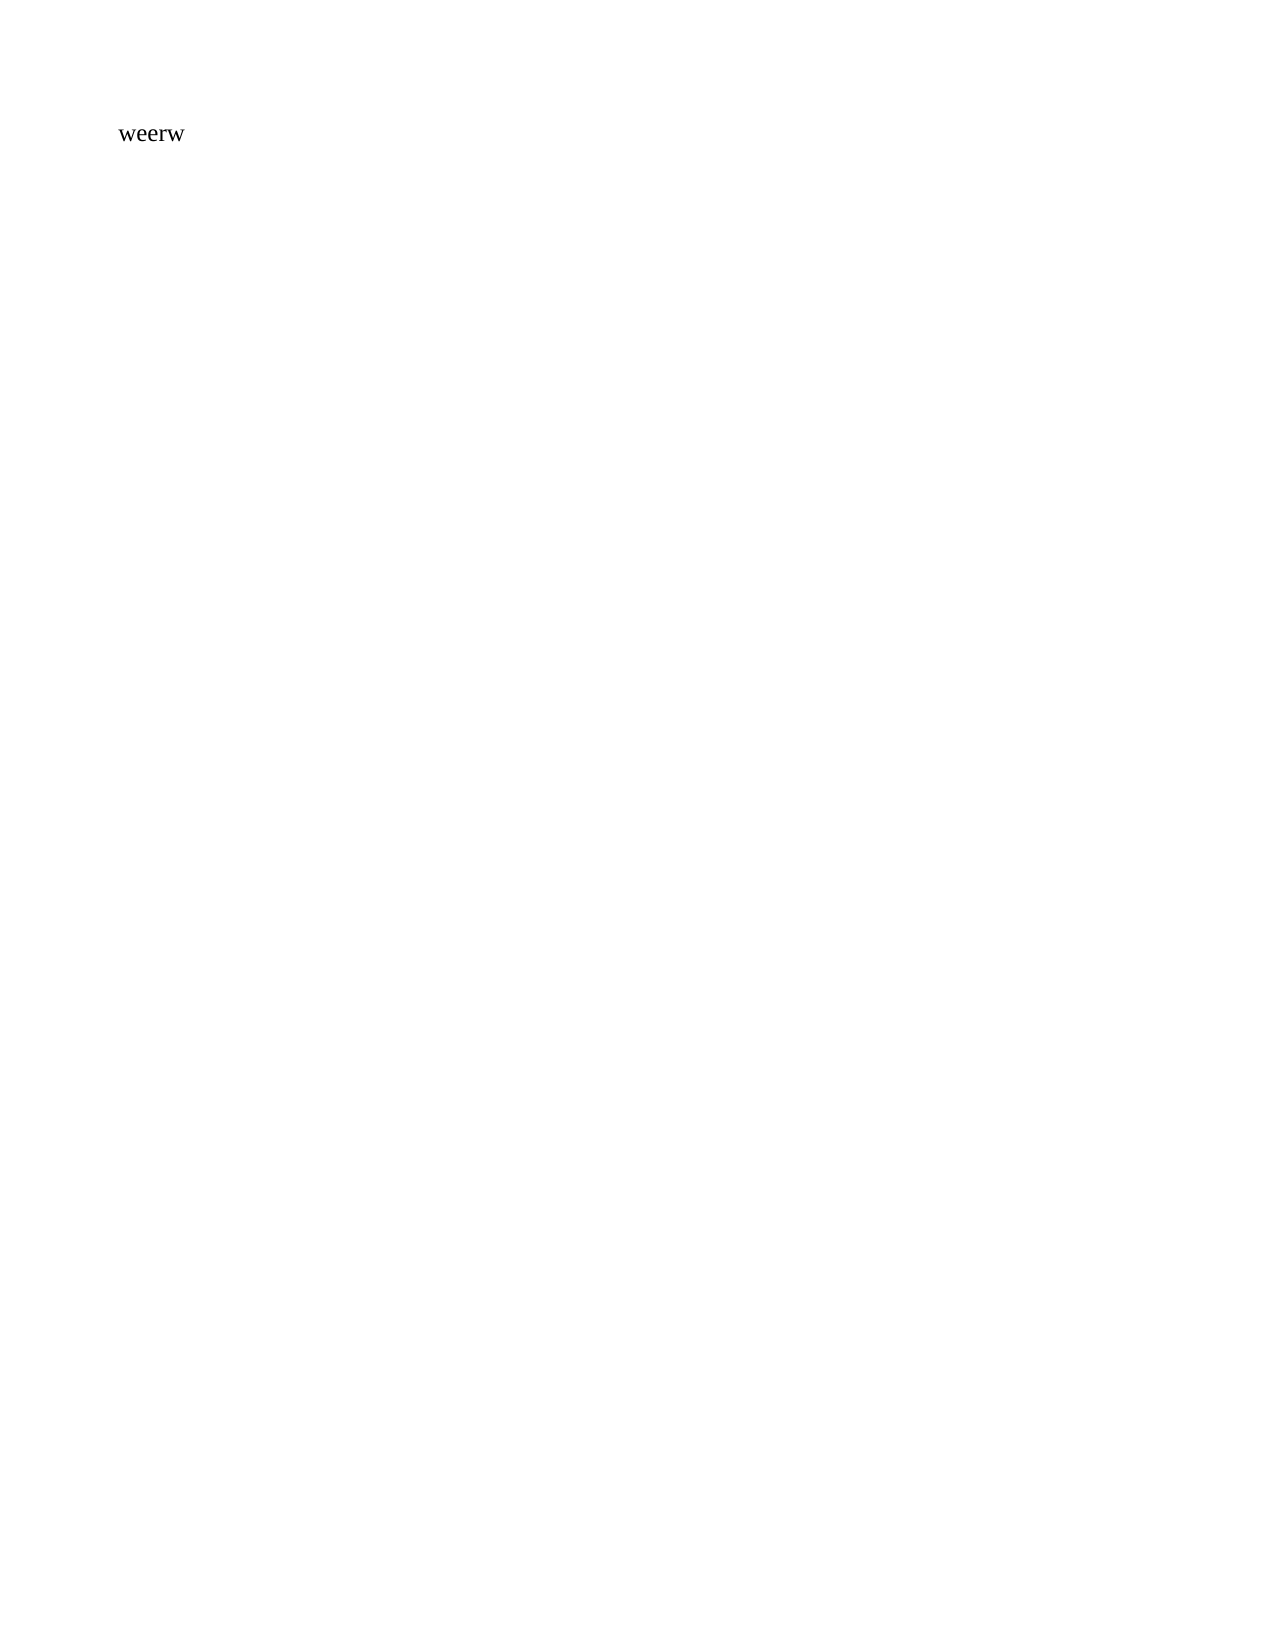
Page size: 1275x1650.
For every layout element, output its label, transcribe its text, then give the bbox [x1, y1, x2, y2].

text weerw [118, 118, 1157, 147]
